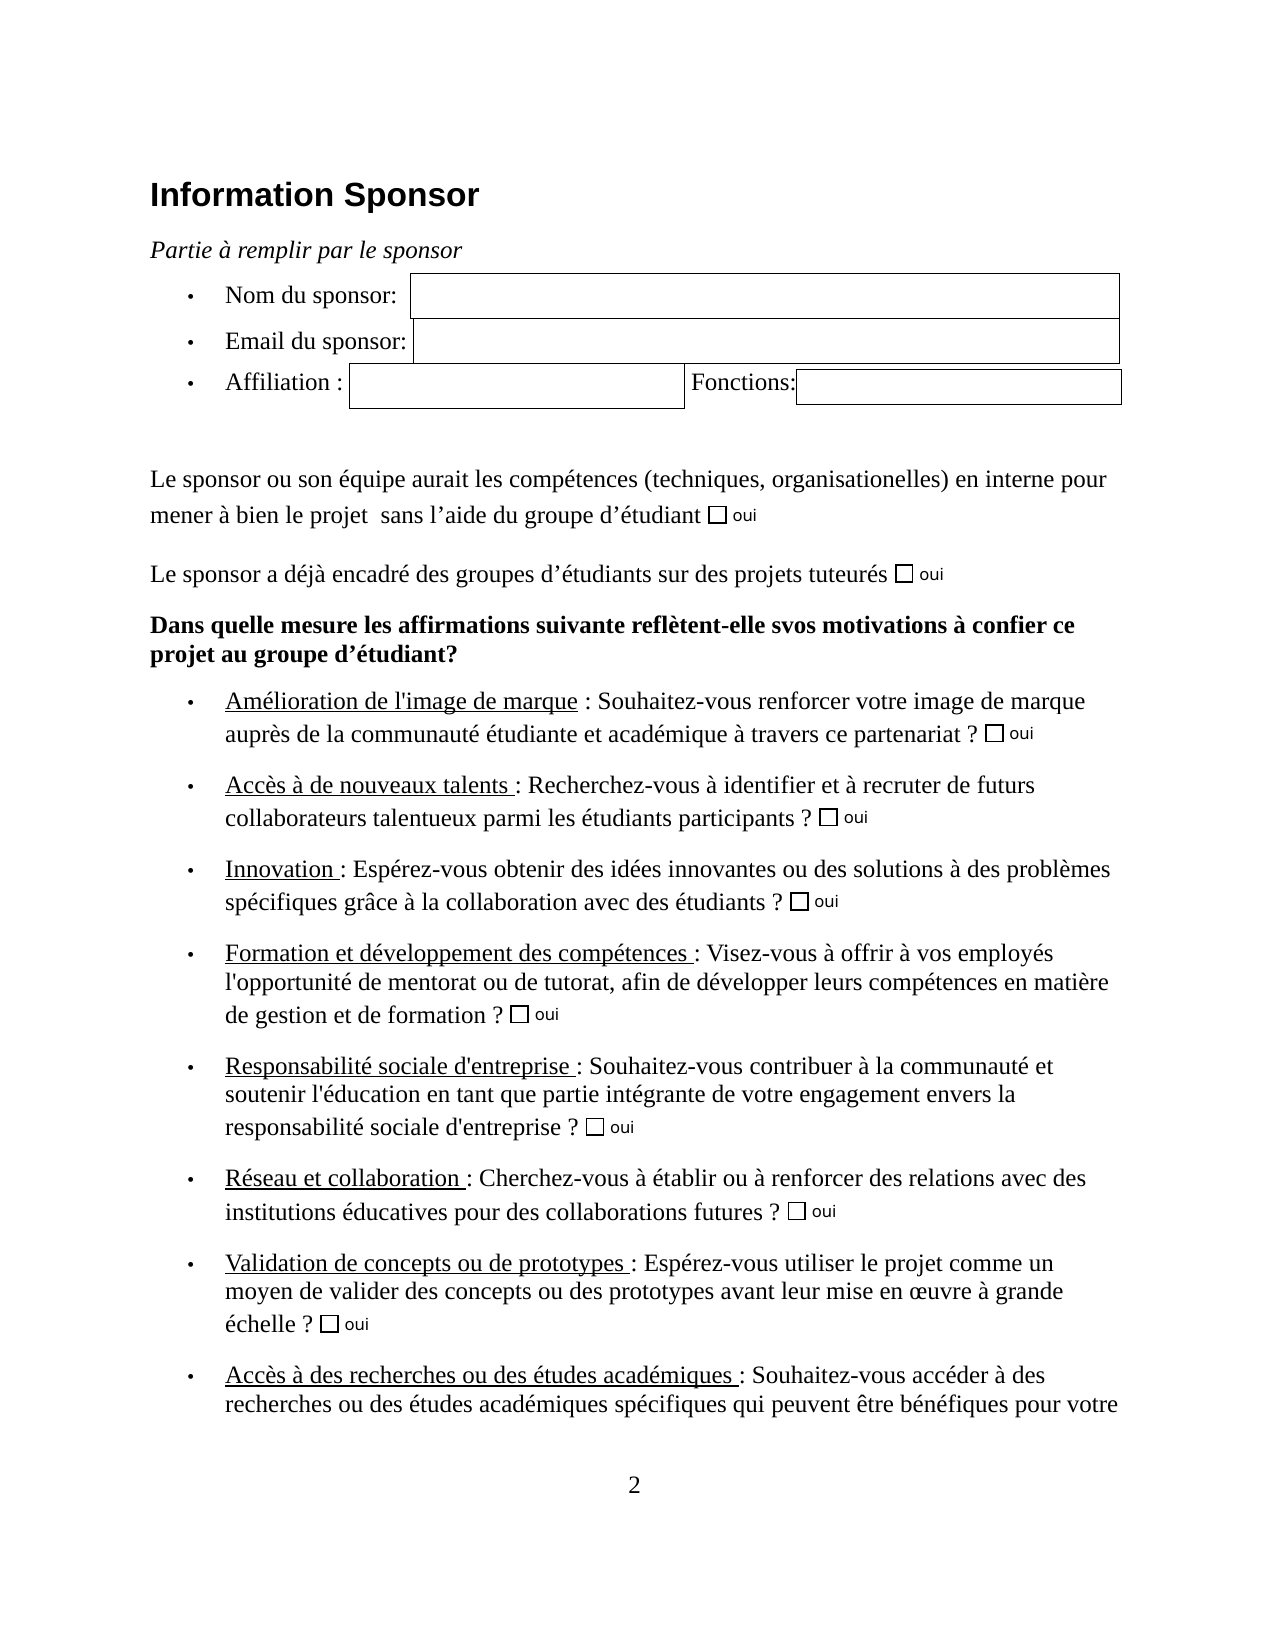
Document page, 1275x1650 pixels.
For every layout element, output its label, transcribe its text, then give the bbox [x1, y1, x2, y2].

list Fonctions: [685, 363, 1125, 408]
list Responsabilité sociale d'entreprise : Souhaitez-vous contribuer à la communauté et soutenir l'éducation en tant que partie intégrante de votre engagement envers la responsabilité sociale d'entreprise ? [187, 1051, 1125, 1146]
list Formation et développement des compétences : Visez-vous à offrir à vos employés l'opportunité de mentorat ou de tutorat, afin de développer leurs compétences en matière de gestion et de formation ? [187, 938, 1125, 1033]
text Le sponsor a déjà encadré des groupes d’étudiants sur des projets tuteurés [150, 555, 894, 592]
text [962, 555, 1125, 592]
list Innovation : Espérez-vous obtenir des idées innovantes ou des solutions à des problèmes spécifiques grâce à la collaboration avec des étudiants ? [187, 854, 1125, 920]
subtitle Information Sponsor [150, 175, 1125, 214]
text Le sponsor ou son équipe aurait les compétences (techniques, organisationelles) en interne pour mener à bien le projet sans l’aide du groupe d’étudiant [150, 464, 1125, 537]
list Validation de concepts ou de prototypes : Espérez-vous utiliser le projet comme un moyen de valider des concepts ou des prototypes avant leur mise en œuvre à grande échelle ? [187, 1248, 1125, 1342]
list Amélioration de l'image de marque : Souhaitez-vous renforcer votre image de marque auprès de la communauté étudiante et académique à travers ce partenariat ? [187, 686, 1125, 752]
list Email du sponsor: [187, 318, 413, 363]
text Dans quelle mesure les affirmations suivante reflètent-elle svos motivations à confier ce projet au groupe d’étudiant? [150, 610, 1125, 668]
list Accès à de nouveaux talents : Recherchez-vous à identifier et à recruter de futurs collaborateurs talentueux parmi les étudiants participants ? [187, 770, 1125, 836]
list Réseau et collaboration : Cherchez-vous à établir ou à renforcer des relations avec des institutions éducatives pour des collaborations futures ? [187, 1163, 1125, 1230]
list Affiliation : [187, 363, 349, 408]
list Accès à des recherches ou des études académiques : Souhaitez-vous accéder à des recherches ou des études académiques spécifiques qui peuvent être bénéfiques pour votre [187, 1360, 1125, 1418]
list Nom du sponsor: [187, 273, 410, 318]
text Partie à remplir par le sponsor [150, 235, 1125, 264]
